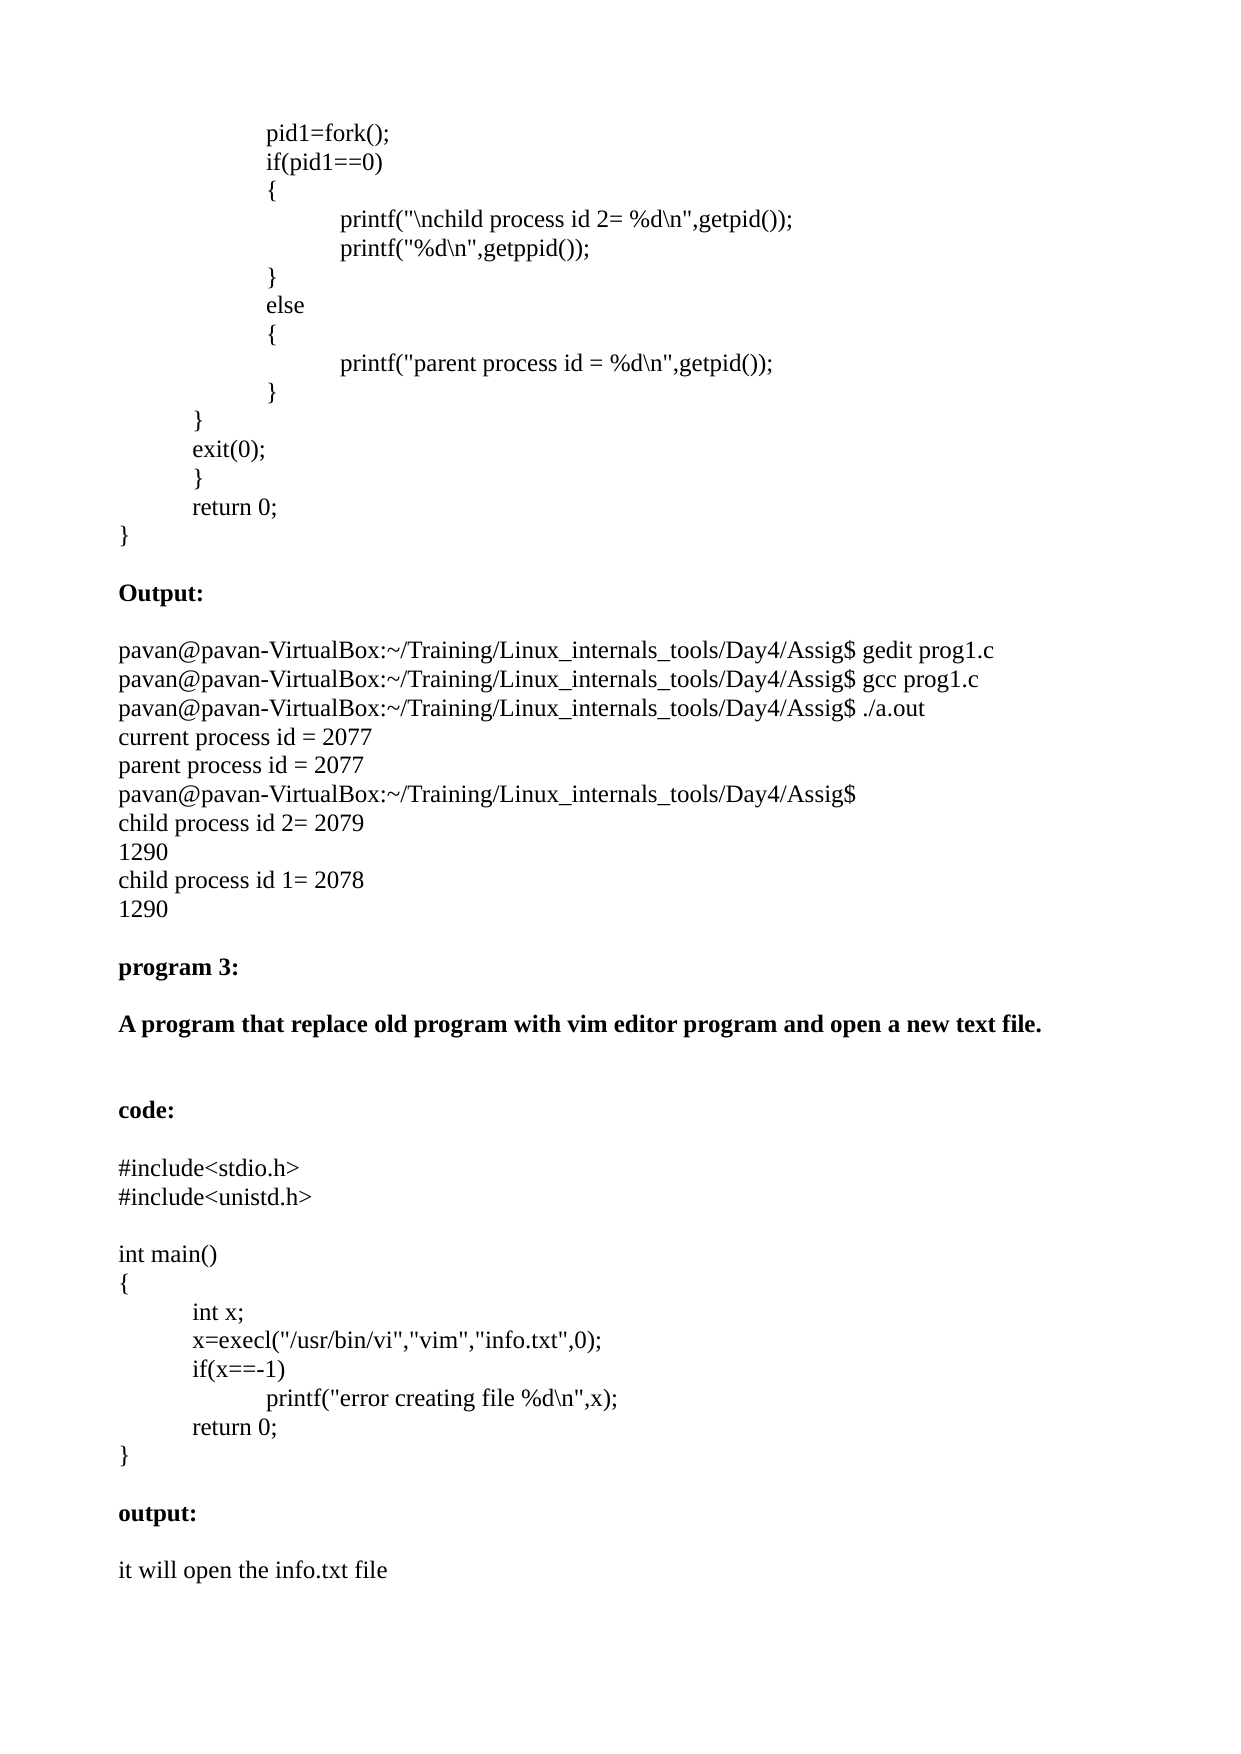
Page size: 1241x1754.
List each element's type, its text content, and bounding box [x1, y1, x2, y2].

text child process id 2= 2079 [118, 808, 1122, 837]
text { [118, 176, 1122, 204]
text program 3: [118, 952, 1122, 981]
text pavan@pavan-VirtualBox:~/Training/Linux_internals_tools/Day4/Assig$ ./a.out [118, 693, 1122, 722]
text pid1=fork(); [118, 118, 1122, 147]
text else [118, 291, 1122, 319]
text printf("parent process id = %d\n",getpid()); [118, 348, 1122, 377]
text printf("error creating file %d\n",x); [118, 1383, 1122, 1412]
text } [118, 463, 1122, 492]
text if(x==-1) [118, 1354, 1122, 1383]
text } [118, 377, 1122, 406]
text { [118, 1268, 1122, 1297]
text } [118, 262, 1122, 291]
text #include<stdio.h> [118, 1153, 1122, 1182]
text #include<unistd.h> [118, 1182, 1122, 1211]
text } [118, 521, 1122, 549]
text A program that replace old program with vim editor program and open a new text file. [118, 1009, 1122, 1038]
text child process id 1= 2078 [118, 866, 1122, 894]
text } [118, 406, 1122, 434]
text printf("%d\n",getppid()); [118, 233, 1122, 262]
text pavan@pavan-VirtualBox:~/Training/Linux_internals_tools/Day4/Assig$ [118, 779, 1122, 808]
text int main() [118, 1239, 1122, 1268]
text pavan@pavan-VirtualBox:~/Training/Linux_internals_tools/Day4/Assig$ gcc prog1.c [118, 664, 1122, 693]
text { [118, 319, 1122, 348]
text return 0; [118, 1412, 1122, 1441]
text 1290 [118, 837, 1122, 866]
text if(pid1==0) [118, 147, 1122, 176]
text code: [118, 1096, 1122, 1124]
text pavan@pavan-VirtualBox:~/Training/Linux_internals_tools/Day4/Assig$ gedit prog1.c [118, 636, 1122, 664]
text exit(0); [118, 434, 1122, 463]
text current process id = 2077 [118, 722, 1122, 751]
text x=execl("/usr/bin/vi","vim","info.txt",0); [118, 1326, 1122, 1354]
text parent process id = 2077 [118, 751, 1122, 779]
text } [118, 1441, 1122, 1469]
text printf("\nchild process id 2= %d\n",getpid()); [118, 204, 1122, 233]
text output: [118, 1498, 1122, 1527]
text 1290 [118, 894, 1122, 923]
text int x; [118, 1297, 1122, 1326]
text return 0; [118, 492, 1122, 521]
text Output: [118, 578, 1122, 607]
text it will open the info.txt file [118, 1556, 1122, 1584]
